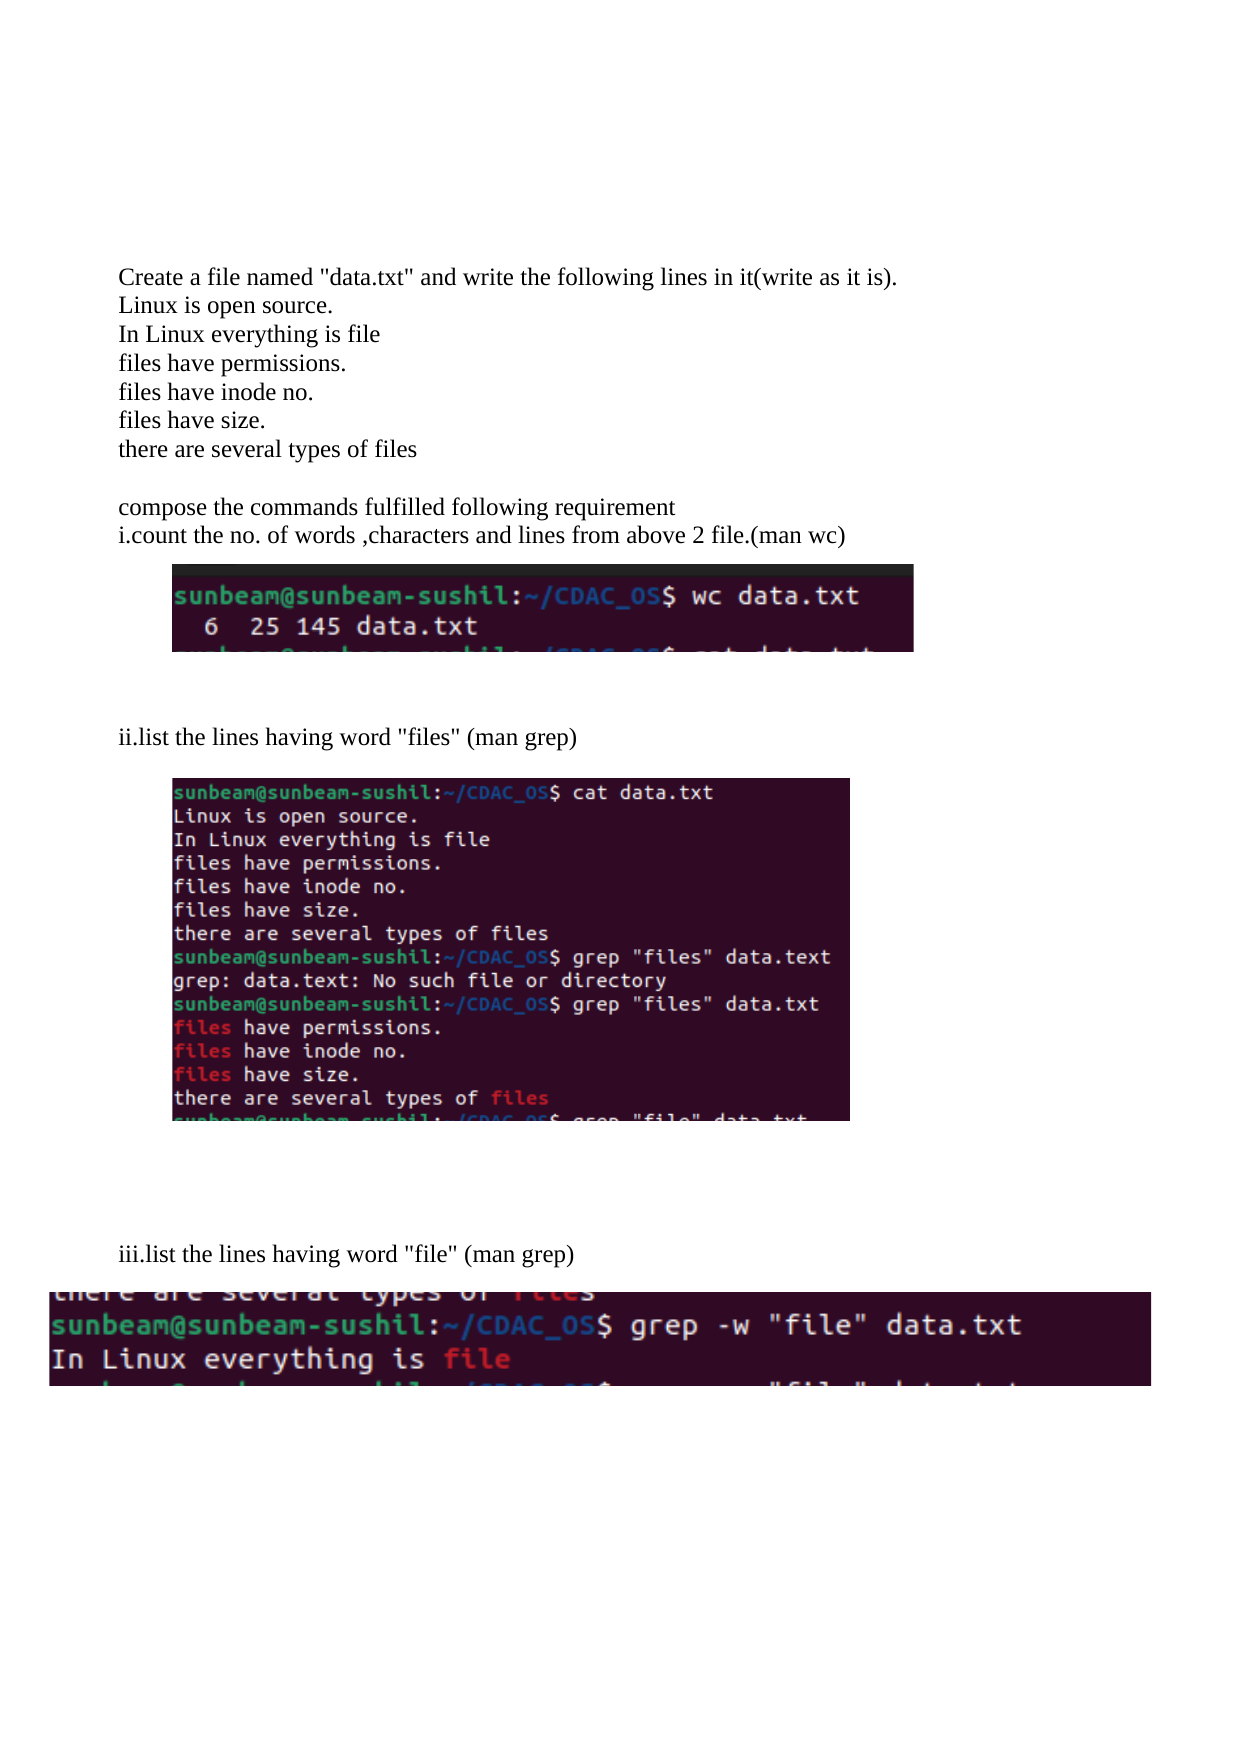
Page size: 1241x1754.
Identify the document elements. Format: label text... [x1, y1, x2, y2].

text iii.list the lines having word "file" (man grep) [118, 1239, 1122, 1268]
text i.count the no. of words ,characters and lines from above 2 file.(man wc) [118, 521, 1122, 549]
text In Linux everything is file [118, 319, 1122, 348]
text files have permissions. [118, 348, 1122, 377]
text ii.list the lines having word "files" (man grep) [118, 722, 1122, 751]
text there are several types of files [118, 434, 1122, 463]
text files have inode no. [118, 377, 1122, 406]
text files have size. [118, 406, 1122, 434]
text Create a file named "data.txt" and write the following lines in it(write as it is). [118, 262, 1122, 291]
text compose the commands fulfilled following requirement [118, 492, 1122, 521]
text Linux is open source. [118, 291, 1122, 319]
